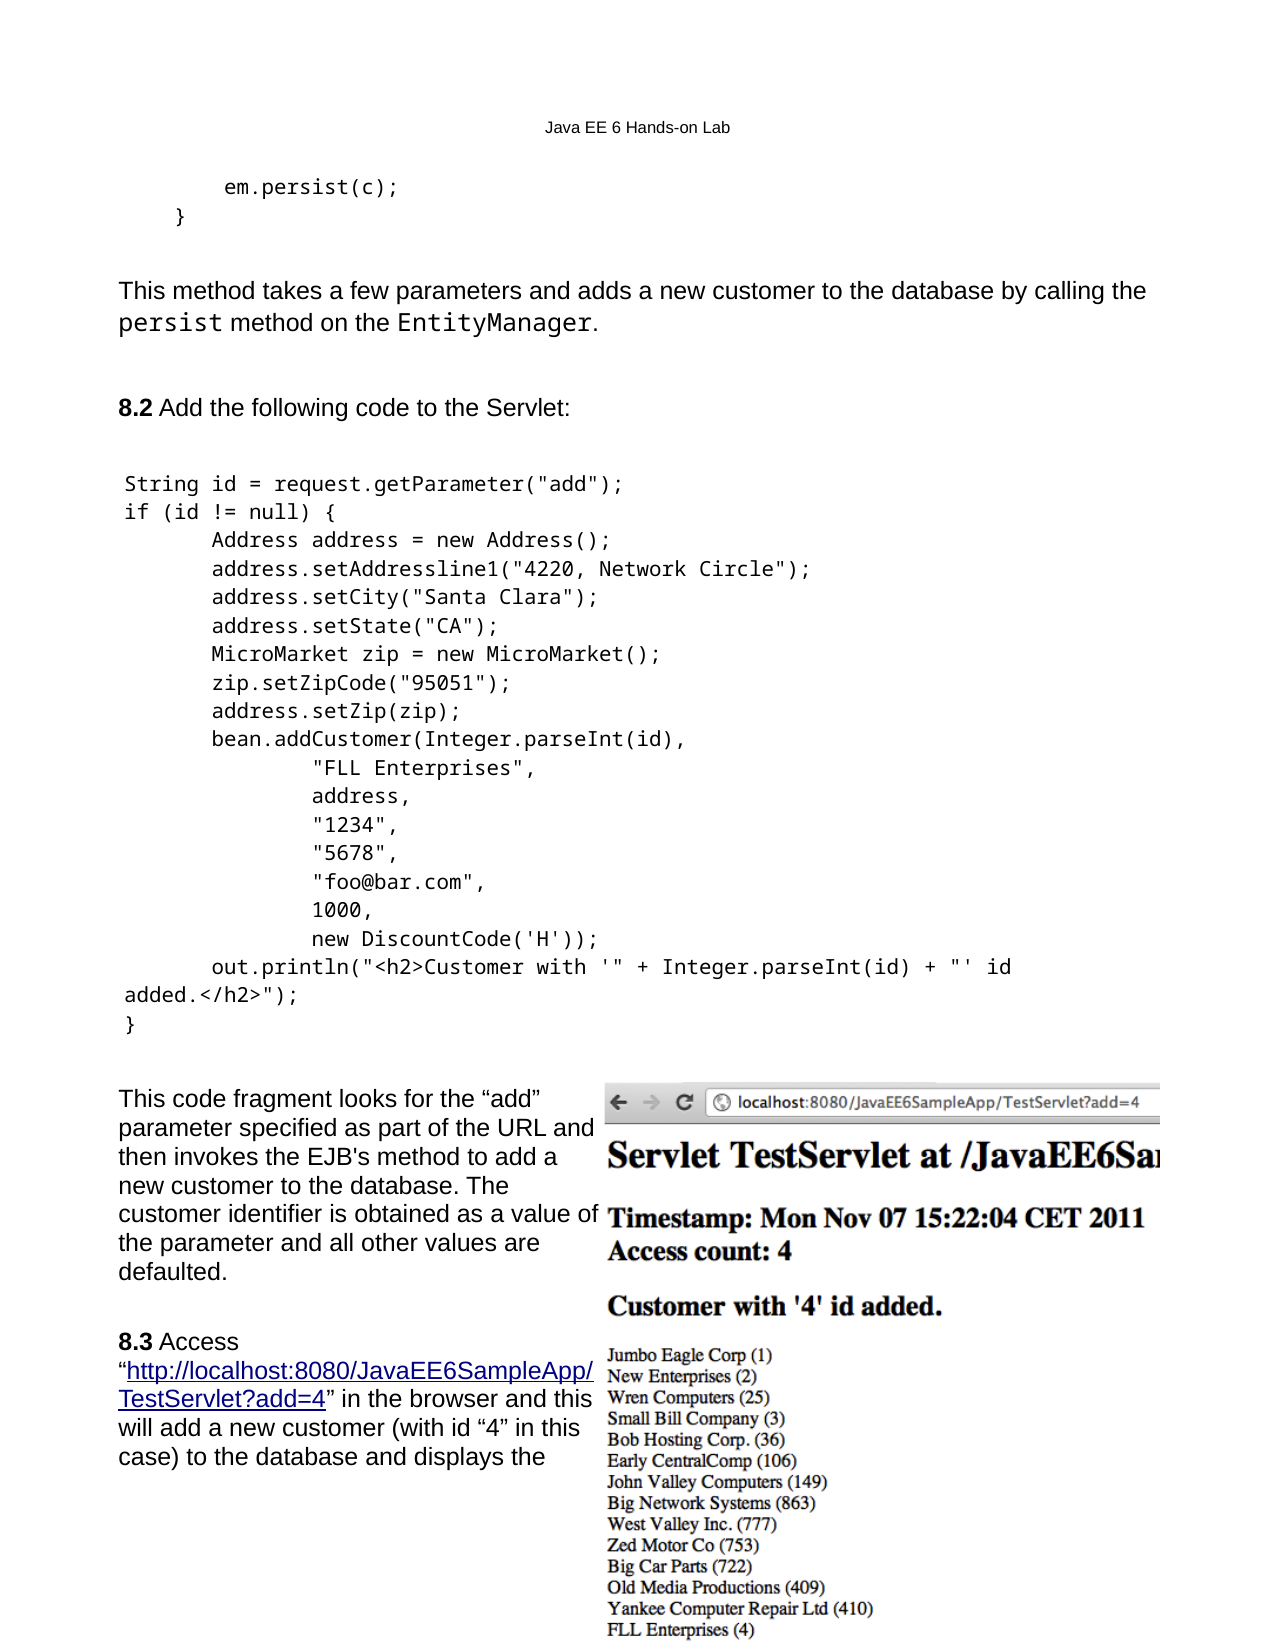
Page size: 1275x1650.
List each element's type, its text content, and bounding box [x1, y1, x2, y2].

text This method takes a few parameters and adds a new customer to the database by calling the persist method on the EntityManager. [118, 276, 1157, 339]
table_header em.persist(c); } [118, 167, 1157, 235]
text 8.3 Access “http://localhost:8080/JavaEE6SampleApp/TestServlet?add=4” in the browser and this will add a new customer (with id “4” in this case) to the database and displays the [118, 1298, 604, 1471]
picture [604, 1082, 1160, 1650]
text 8.2 Add the following code to the Servlet: [118, 393, 1157, 450]
table_header String id = request.getParameter("add"); if (id != null) { Address address = new Address(); address.setAddressline1("4220, Network Circle"); address.setCity("Santa Clara"); address.setState("CA"); MicroMarket zip = new MicroMarket(); zip.setZipCode("95051"); address.setZip(zip); bean.addCustomer(Integer.parseInt(id), "FLL Enterprises", address, "1234", "5678", "foo@bar.com", 1000, new DiscountCode('H')); out.println("<h2>Customer with '" + Integer.parseInt(id) + "' id added.</h2>"); } [118, 463, 1157, 1043]
text This code fragment looks for the “add” parameter specified as part of the URL and then invokes the EJB's method to add a new customer to the database. The customer identifier is obtained as a value of the parameter and all other values are defaulted. [118, 1084, 604, 1286]
